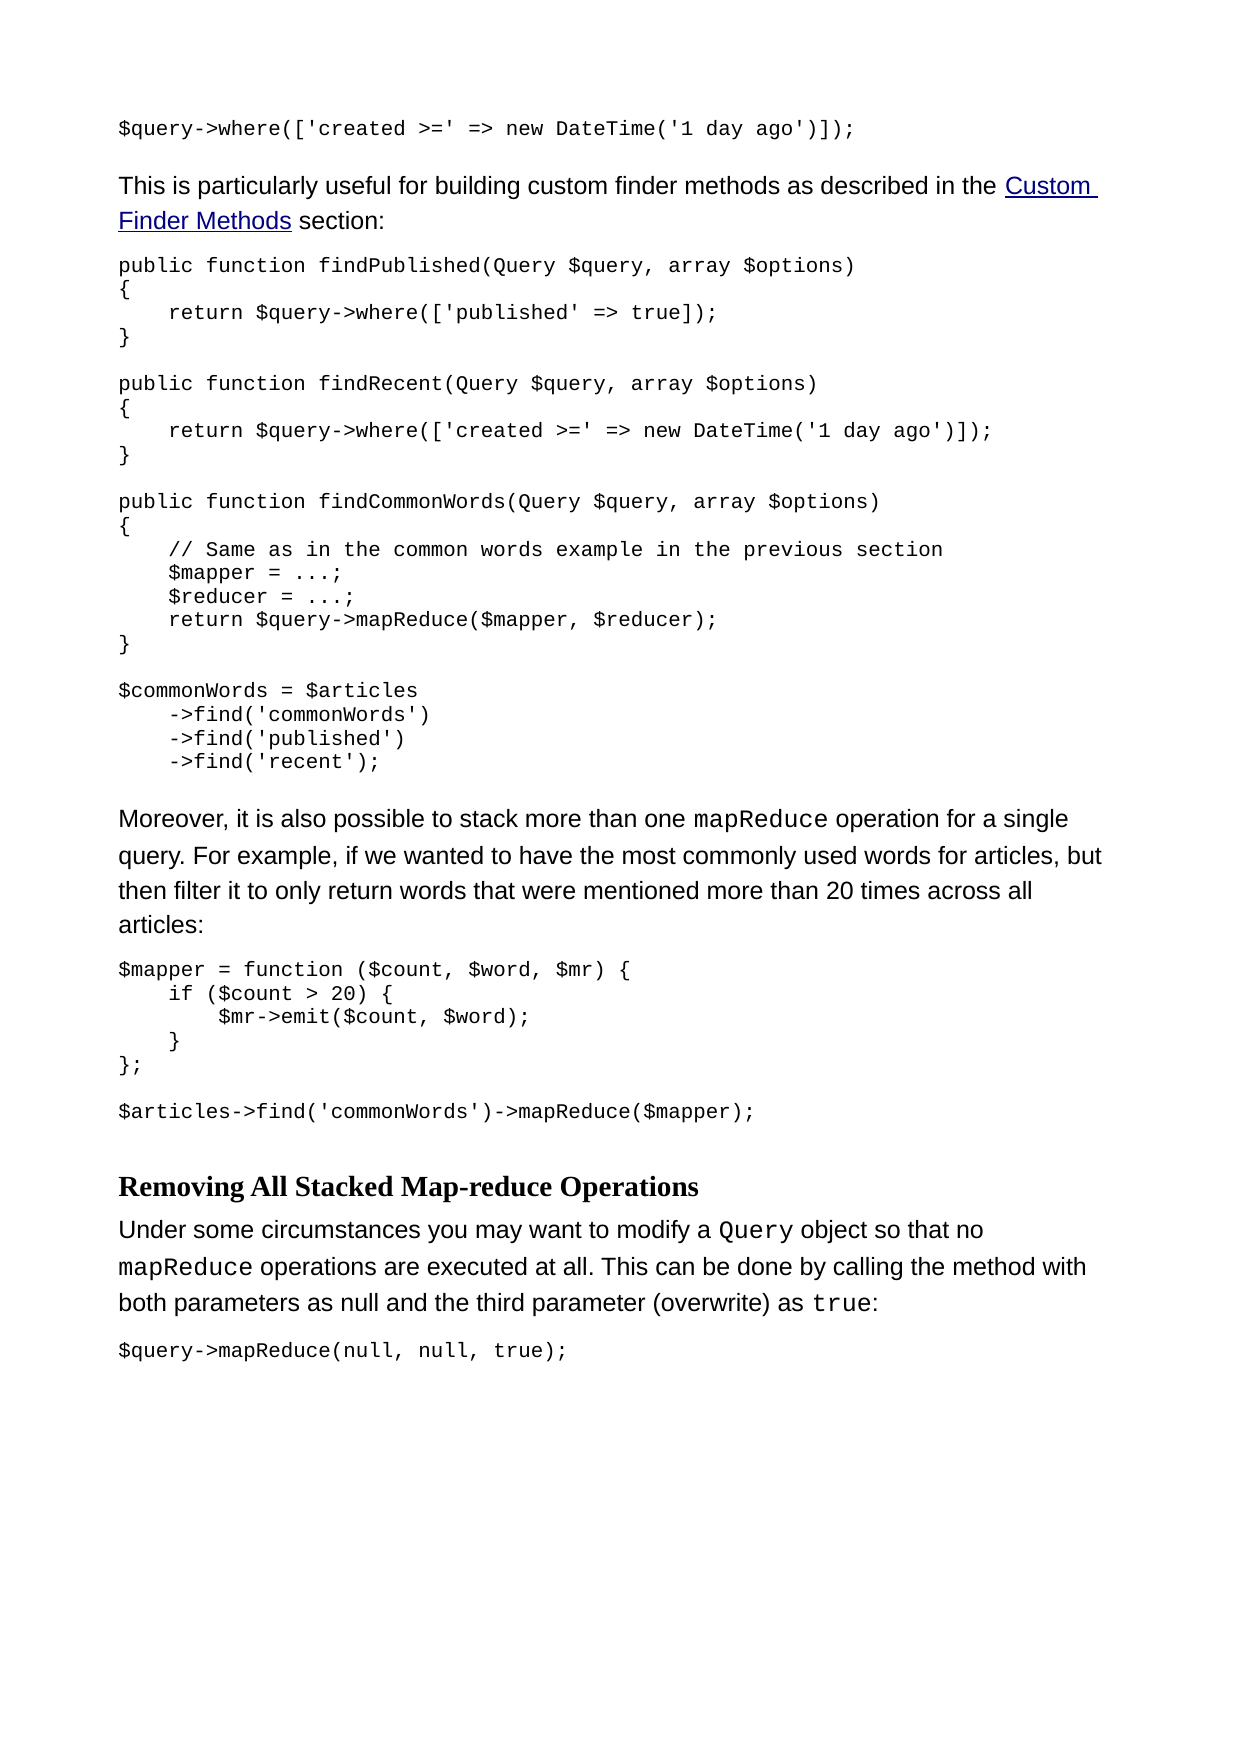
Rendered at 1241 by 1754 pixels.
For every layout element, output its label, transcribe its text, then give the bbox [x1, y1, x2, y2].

text { [118, 397, 1122, 420]
text // Same as in the common words example in the previous section [118, 538, 1122, 562]
text Moreover, it is also possible to stack more than one mapReduce operation for a single query. For example, if we wanted to have the most commonly used words for articles, but then filter it to only return words that were mentioned more than 20 times across all articles: [118, 804, 1122, 939]
text $query->mapReduce(null, null, true); [118, 1340, 1122, 1363]
text } [118, 326, 1122, 349]
text }; [118, 1054, 1122, 1077]
text $commonWords = $articles [118, 680, 1122, 704]
text return $query->where(['published' => true]); [118, 302, 1122, 326]
text ->find('published') [118, 728, 1122, 751]
text ->find('commonWords') [118, 704, 1122, 728]
text $reducer = ...; [118, 586, 1122, 609]
text $mr->emit($count, $word); [118, 1006, 1122, 1030]
text public function findCommonWords(Query $query, array $options) [118, 491, 1122, 515]
text } [118, 633, 1122, 657]
text return $query->where(['created >=' => new DateTime('1 day ago')]); [118, 420, 1122, 444]
text return $query->mapReduce($mapper, $reducer); [118, 609, 1122, 633]
text ->find('recent'); [118, 751, 1122, 775]
text } [118, 444, 1122, 468]
text } [118, 1030, 1122, 1054]
text { [118, 278, 1122, 302]
text Under some circumstances you may want to modify a Query object so that no mapReduce operations are executed at all. This can be done by calling the method with both parameters as null and the third parameter (overwrite) as true: [118, 1215, 1122, 1319]
text $mapper = function ($count, $word, $mr) { [118, 959, 1122, 983]
text public function findRecent(Query $query, array $options) [118, 373, 1122, 397]
text This is particularly useful for building custom finder methods as described in the Custom Finder Methods section: [118, 171, 1122, 234]
text $query->where(['created >=' => new DateTime('1 day ago')]); [118, 118, 1122, 142]
text if ($count > 20) { [118, 983, 1122, 1006]
subtitle Removing All Stacked Map-reduce Operations [118, 1169, 1122, 1202]
text $mapper = ...; [118, 562, 1122, 586]
text $articles->find('commonWords')->mapReduce($mapper); [118, 1101, 1122, 1125]
text { [118, 515, 1122, 538]
text public function findPublished(Query $query, array $options) [118, 255, 1122, 278]
